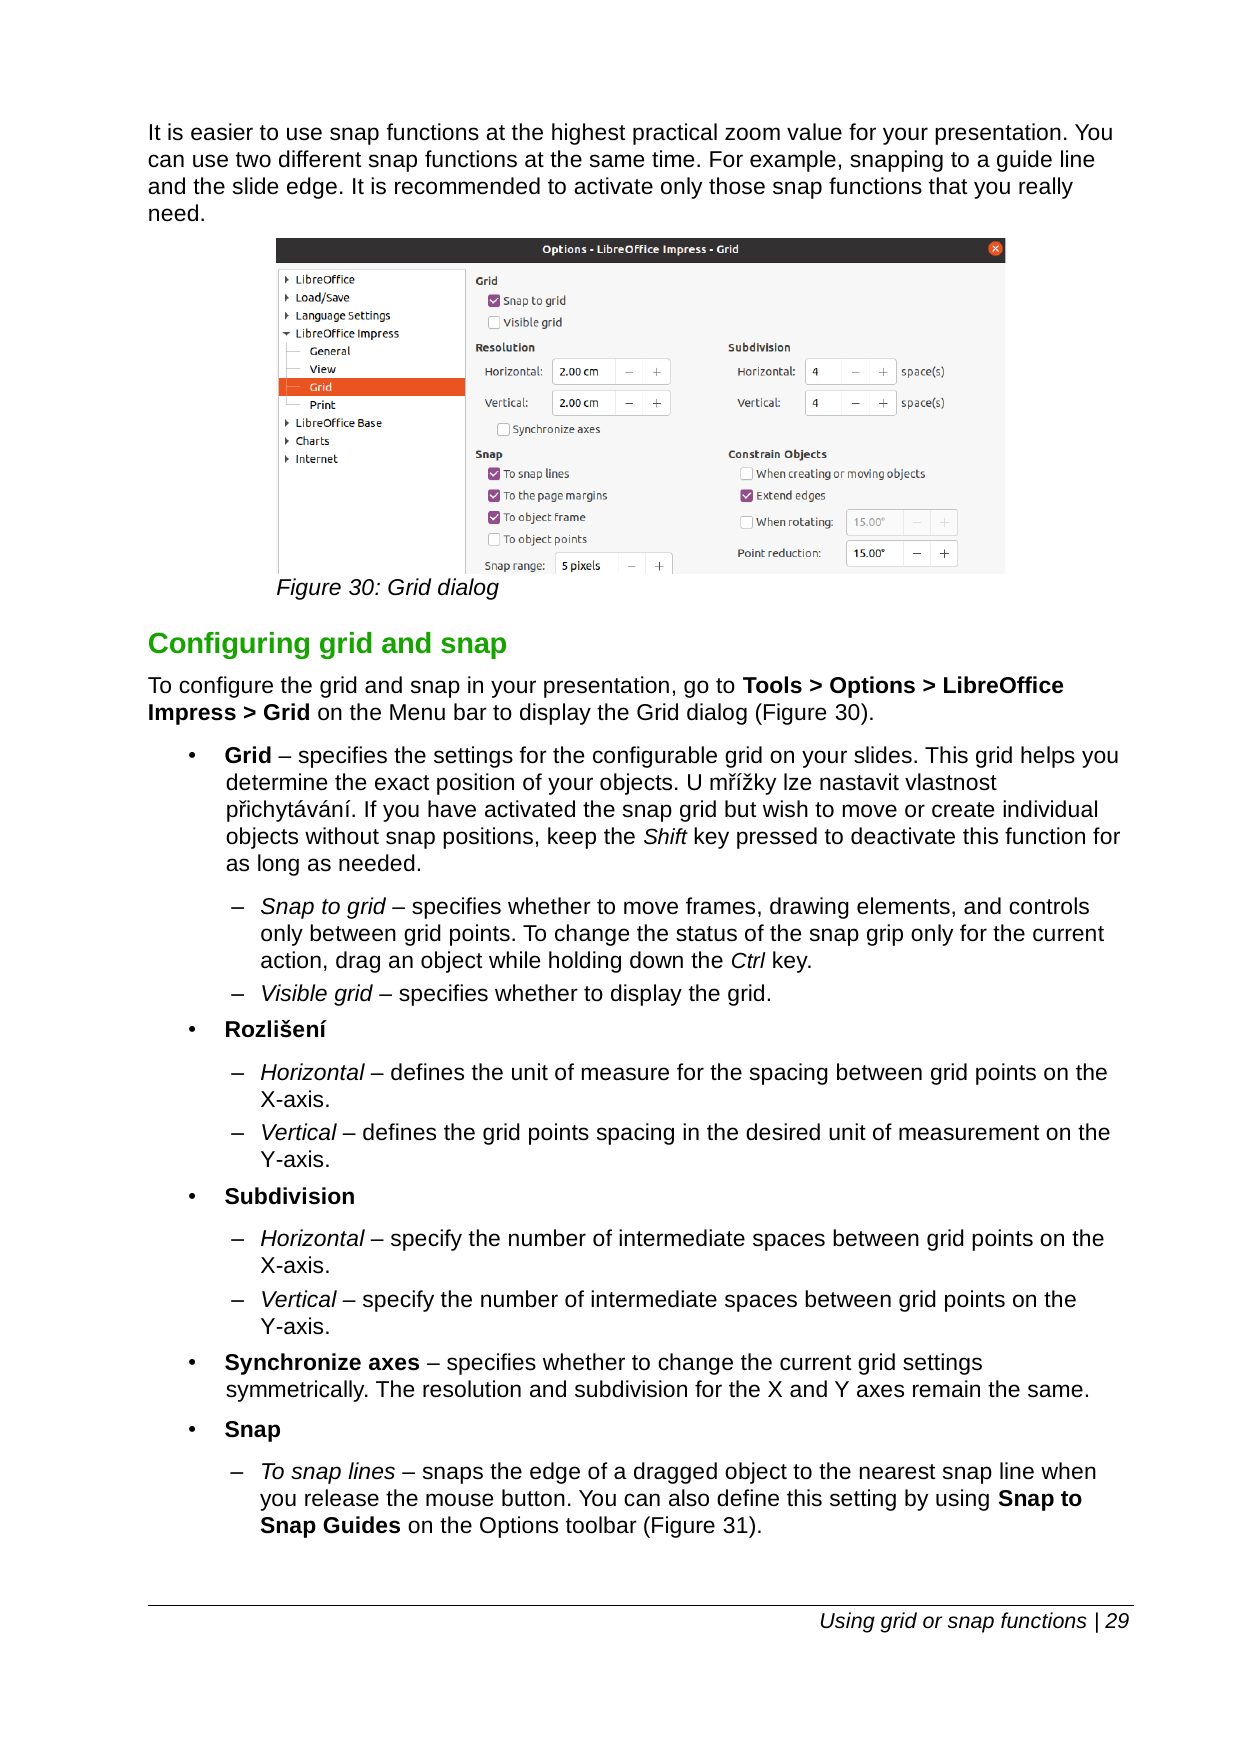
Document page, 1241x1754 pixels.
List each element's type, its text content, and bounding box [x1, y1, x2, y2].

list Grid – specifies the settings for the configurable grid on your slides. This grid helps you determine the exact position of your objects. U mřížky lze nastavit vlastnost přichytávání. If you have activated the snap grid but wish to move or create individual objects without snap positions, keep the Shift key pressed to deactivate this function for as long as needed. [185, 738, 1134, 879]
text To configure the grid and snap in your presentation, go to Tools > Options > LibreOffice Impress > Grid on the Menu bar to display the Grid dialog (Figure 30). [148, 672, 1134, 726]
subtitle Configuring grid and snap [148, 626, 1134, 659]
list Visible grid – specifies whether to display the grid. [231, 979, 1134, 1007]
picture [276, 238, 1006, 574]
list Snap to grid – specifies whether to move frames, drawing elements, and controls only between grid points. To change the status of the snap grip only for the current action, drag an object while holding down the Ctrl key. [231, 892, 1134, 973]
list Vertical – defines the grid points spacing in the desired unit of measurement on the Y‑axis. [231, 1119, 1134, 1173]
list Snap [185, 1412, 1134, 1445]
text Figure 30: Grid dialog [276, 574, 1005, 601]
list Horizontal – specify the number of intermediate spaces between grid points on the X‑axis. [231, 1224, 1134, 1279]
list Horizontal – defines the unit of measure for the spacing between grid points on the X‑axis. [231, 1058, 1134, 1112]
list Subdivision [185, 1179, 1134, 1212]
list Vertical – specify the number of intermediate spaces between grid points on the Y‑axis. [231, 1285, 1134, 1339]
list Synchronize axes – specifies whether to change the current grid settings symmetrically. The resolution and subdivision for the X and Y axes remain the same. [185, 1345, 1134, 1402]
list Rozlišení [185, 1013, 1134, 1046]
text It is easier to use snap functions at the highest practical zoom value for your presentation. You can use two different snap functions at the same time. For example, snapping to a guide line and the slide edge. It is recommended to activate only those snap functions that you really need. [148, 118, 1134, 226]
list To snap lines – snaps the edge of a dragged object to the nearest snap line when you release the mouse button. You can also define this setting by using Snap to Snap Guides on the Options toolbar (Figure 31). [230, 1457, 1134, 1539]
